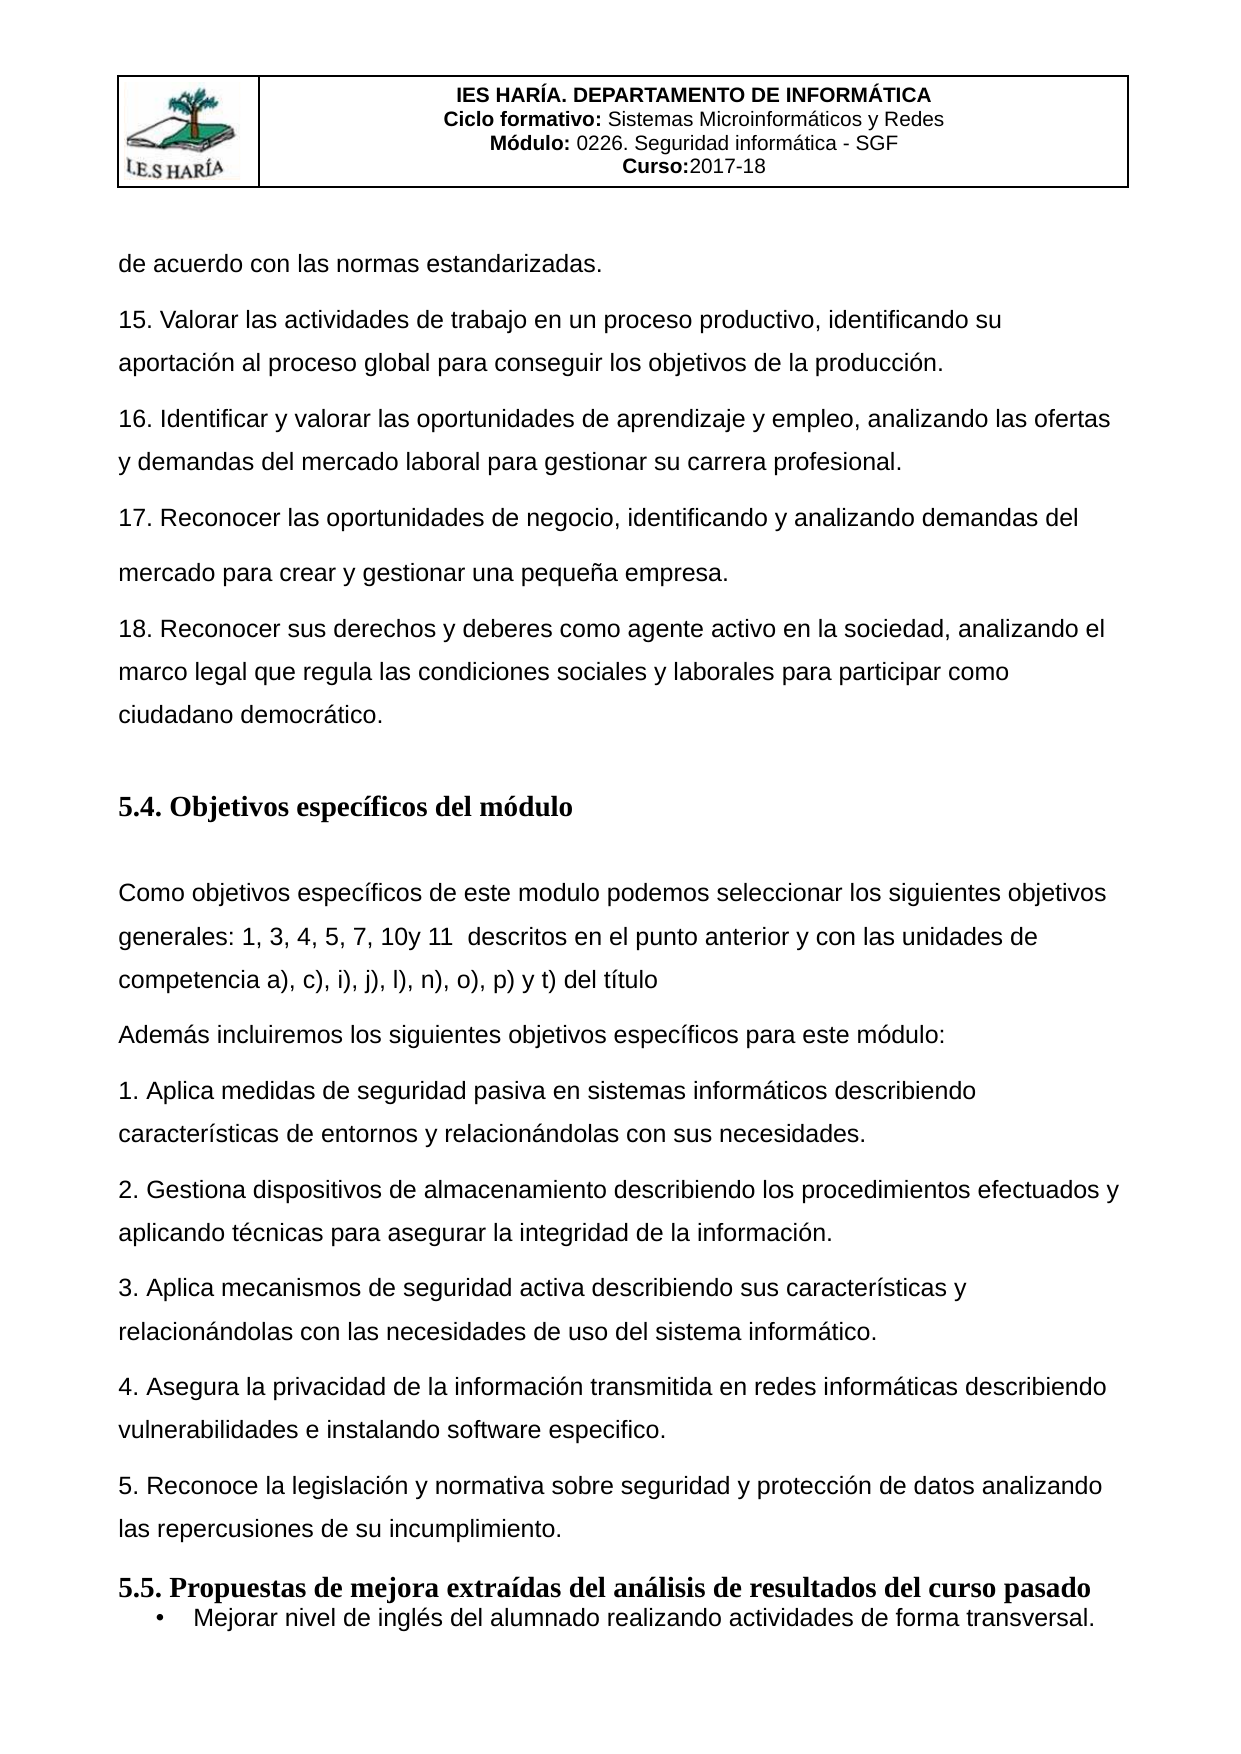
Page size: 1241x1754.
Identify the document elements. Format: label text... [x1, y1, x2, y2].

picture [123, 82, 241, 180]
text 5. Reconoce la legislación y normativa sobre seguridad y protección de datos analizando las repercusiones de su incumplimiento. [118, 1471, 1122, 1543]
text 17. Reconocer las oportunidades de negocio, identificando y analizando demandas del [118, 503, 1122, 531]
text Además incluiremos los siguientes objetivos específicos para este módulo: [118, 1020, 1122, 1049]
list Mejorar nivel de inglés del alumnado realizando actividades de forma transversal. [156, 1603, 1122, 1632]
text mercado para crear y gestionar una pequeña empresa. [118, 558, 1122, 587]
text 1. Aplica medidas de seguridad pasiva en sistemas informáticos describiendo características de entornos y relacionándolas con sus necesidades. [118, 1076, 1122, 1148]
text 3. Aplica mecanismos de seguridad activa describiendo sus características y relacionándolas con las necesidades de uso del sistema informático. [118, 1273, 1122, 1345]
text 18. Reconocer sus derechos y deberes como agente activo en la sociedad, analizando el marco legal que regula las condiciones sociales y laborales para participar como ciudadano democrático. [118, 614, 1122, 729]
text 4. Asegura la privacidad de la información transmitida en redes informáticas describiendo vulnerabilidades e instalando software especifico. [118, 1372, 1122, 1444]
text Como objetivos específicos de este modulo podemos seleccionar los siguientes objetivos generales: 1, 3, 4, 5, 7, 10y 11 descritos en el punto anterior y con las unidades de competencia a), c), i), j), l), n), o), p) y t) del título [118, 878, 1122, 993]
text 15. Valorar las actividades de trabajo en un proceso productivo, identificando su aportación al proceso global para conseguir los objetivos de la producción. [118, 305, 1122, 377]
text 2. Gestiona dispositivos de almacenamiento describiendo los procedimientos efectuados y aplicando técnicas para asegurar la integridad de la información. [118, 1175, 1122, 1247]
subtitle 5.5. Propuestas de mejora extraídas del análisis de resultados del curso pasado [118, 1570, 1122, 1603]
text 16. Identificar y valorar las oportunidades de aprendizaje y empleo, analizando las ofertas y demandas del mercado laboral para gestionar su carrera profesional. [118, 404, 1122, 476]
text de acuerdo con las normas estandarizadas. [118, 249, 1122, 278]
subtitle 5.4. Objetivos específicos del módulo [118, 789, 1122, 823]
